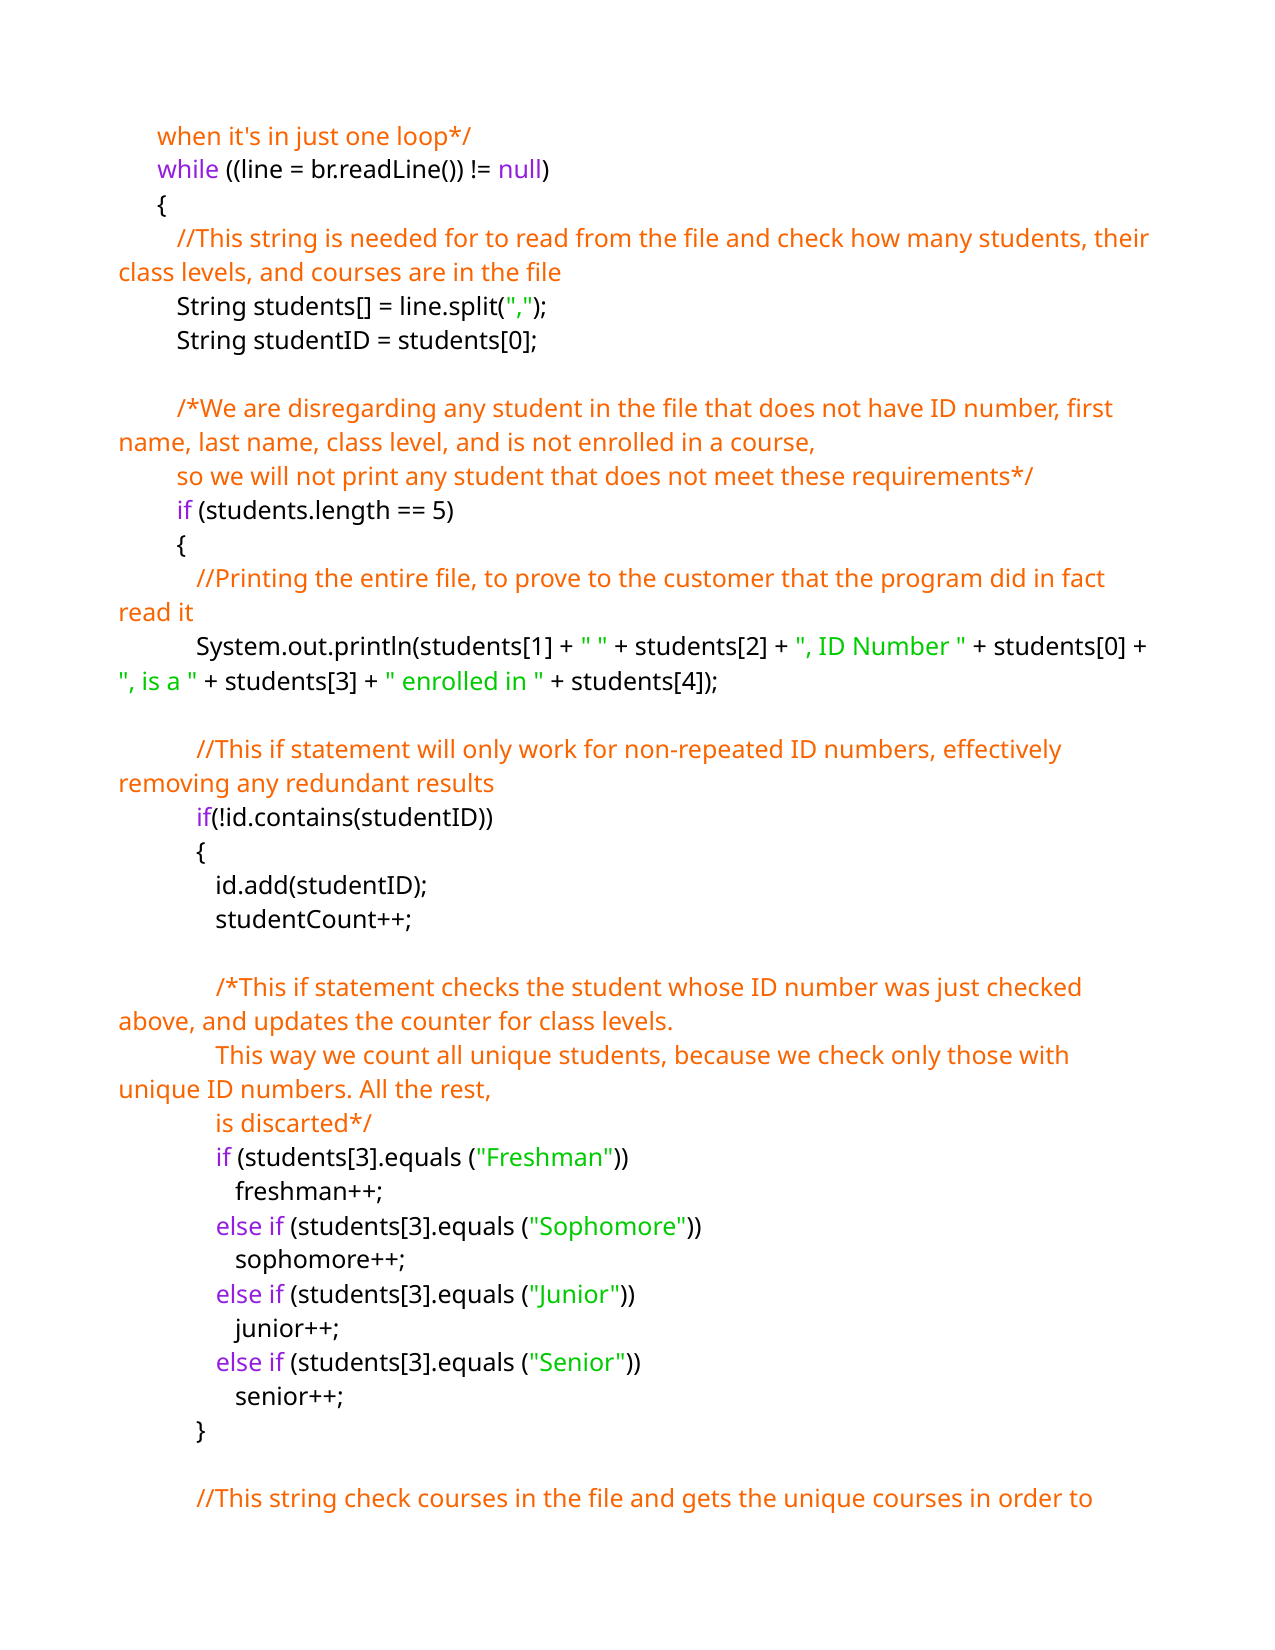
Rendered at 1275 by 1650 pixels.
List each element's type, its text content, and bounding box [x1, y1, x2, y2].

text when it's in just one loop*/ while ((line = br.readLine()) != null) { //This string is needed for to read from the file and check how many students, their class levels, and courses are in the file String students[] = line.split(","); String studentID = students[0]; /*We are disregarding any student in the file that does not have ID number, first name, last name, class level, and is not enrolled in a course, so we will not print any student that does not meet these requirements*/ if (students.length == 5) { //Printing the entire file, to prove to the customer that the program did in fact read it System.out.println(students[1] + " " + students[2] + ", ID Number " + students[0] + ", is a " + students[3] + " enrolled in " + students[4]); //This if statement will only work for non-repeated ID numbers, effectively removing any redundant results if(!id.contains(studentID)) { id.add(studentID); studentCount++; /*This if statement checks the student whose ID number was just checked above, and updates the counter for class levels. This way we count all unique students, because we check only those with unique ID numbers. All the rest, is discarted*/ if (students[3].equals ("Freshman")) freshman++; else if (students[3].equals ("Sophomore")) sophomore++; else if (students[3].equals ("Junior")) junior++; else if (students[3].equals ("Senior")) senior++; } //This string check courses in the file and gets the unique courses in order to [118, 118, 1157, 1515]
